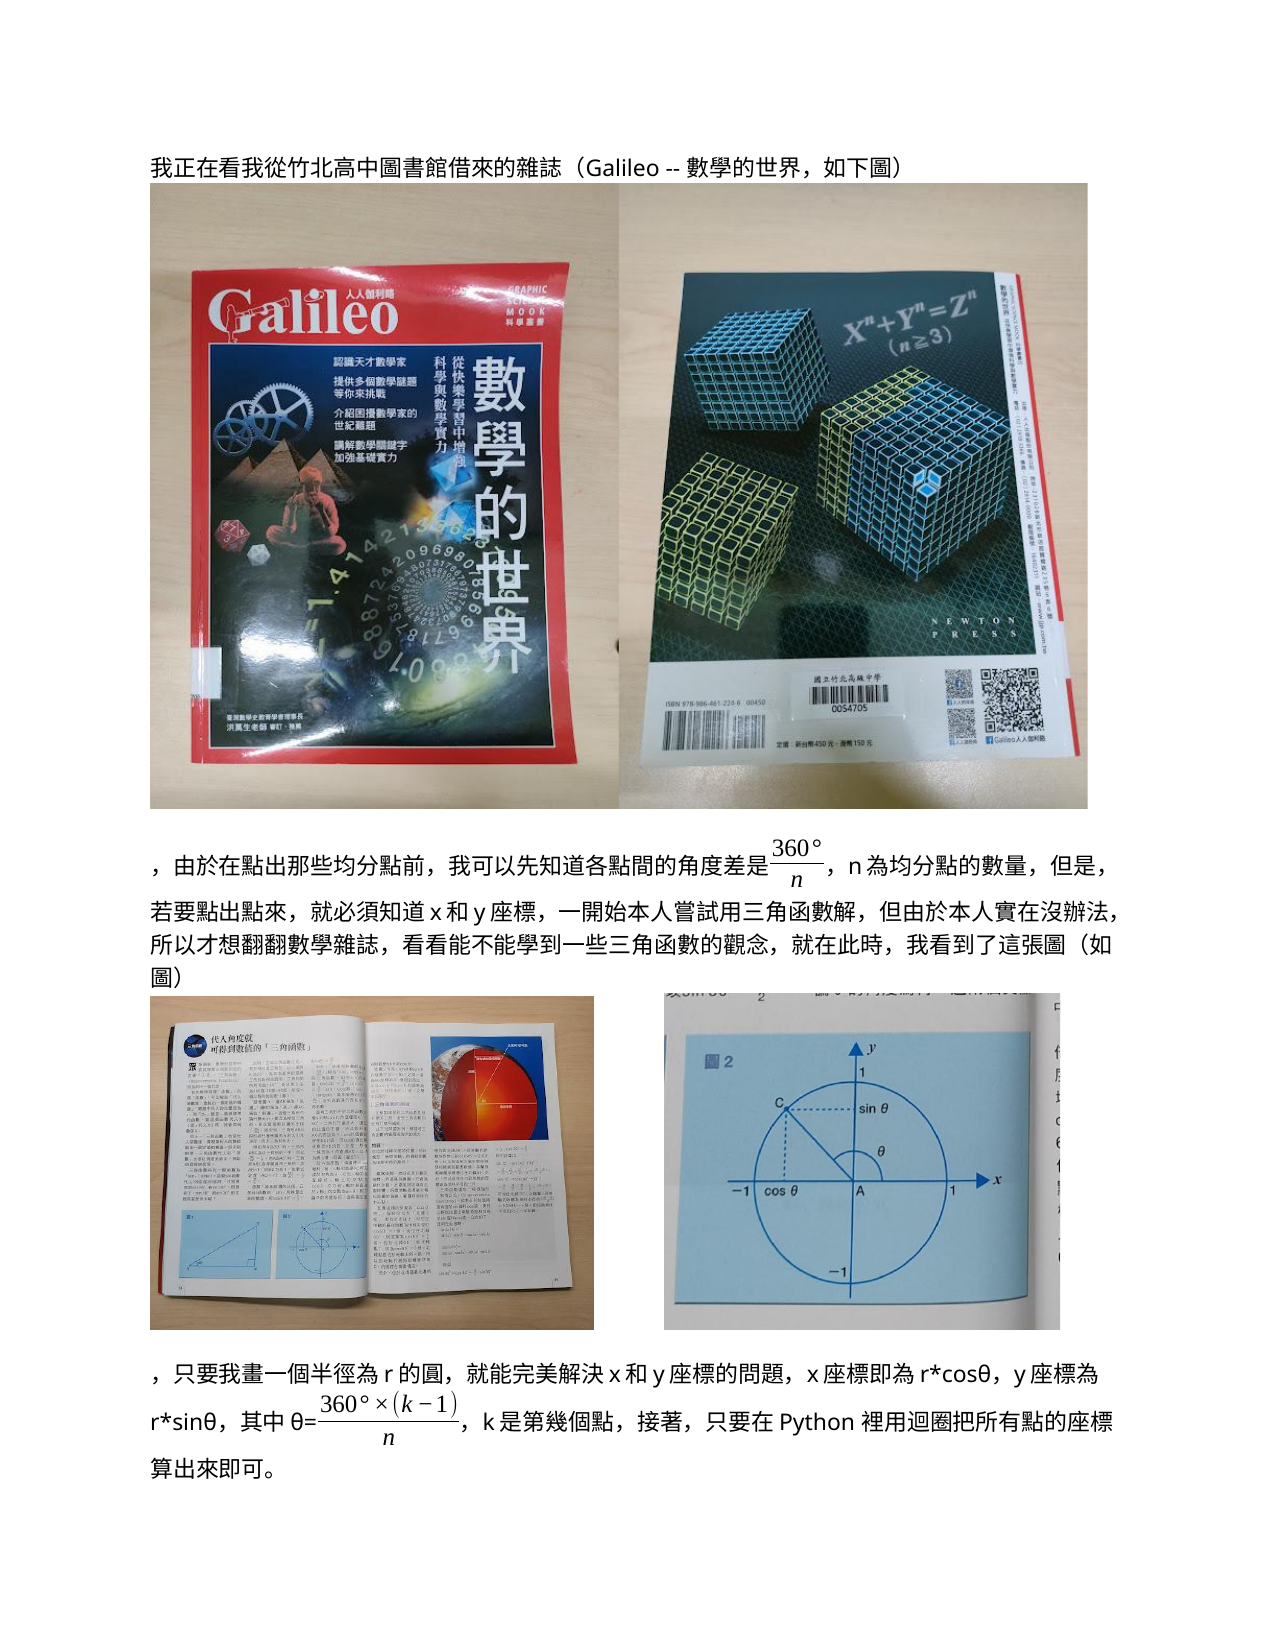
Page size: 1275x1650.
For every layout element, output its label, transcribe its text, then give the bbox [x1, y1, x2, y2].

text 我正在看我從竹北高中圖書館借來的雜誌（Galileo -- 數學的世界，如下圖） [150, 150, 1125, 808]
text ，由於在點出那些均分點前，我可以先知道各點間的角度差是，n為均分點的數量，但是，若要點出點來，就必須知道x和y座標，一開始本人嘗試用三角函數解，但由於本人實在沒辦法，所以才想翻翻數學雜誌，看看能不能學到一些三角函數的觀念，就在此時，我看到了這張圖（如圖） [150, 835, 1125, 993]
text ，只要我畫一個半徑為r的圓，就能完美解決x和y座標的問題，x座標即為r*cosθ，y座標為r*sinθ，其中θ=，k是第幾個點，接著，只要在Python 裡用迴圈把所有點的座標算出來即可。 [150, 1356, 1125, 1484]
picture [150, 996, 594, 1330]
picture [150, 183, 1088, 809]
picture [664, 993, 1060, 1330]
